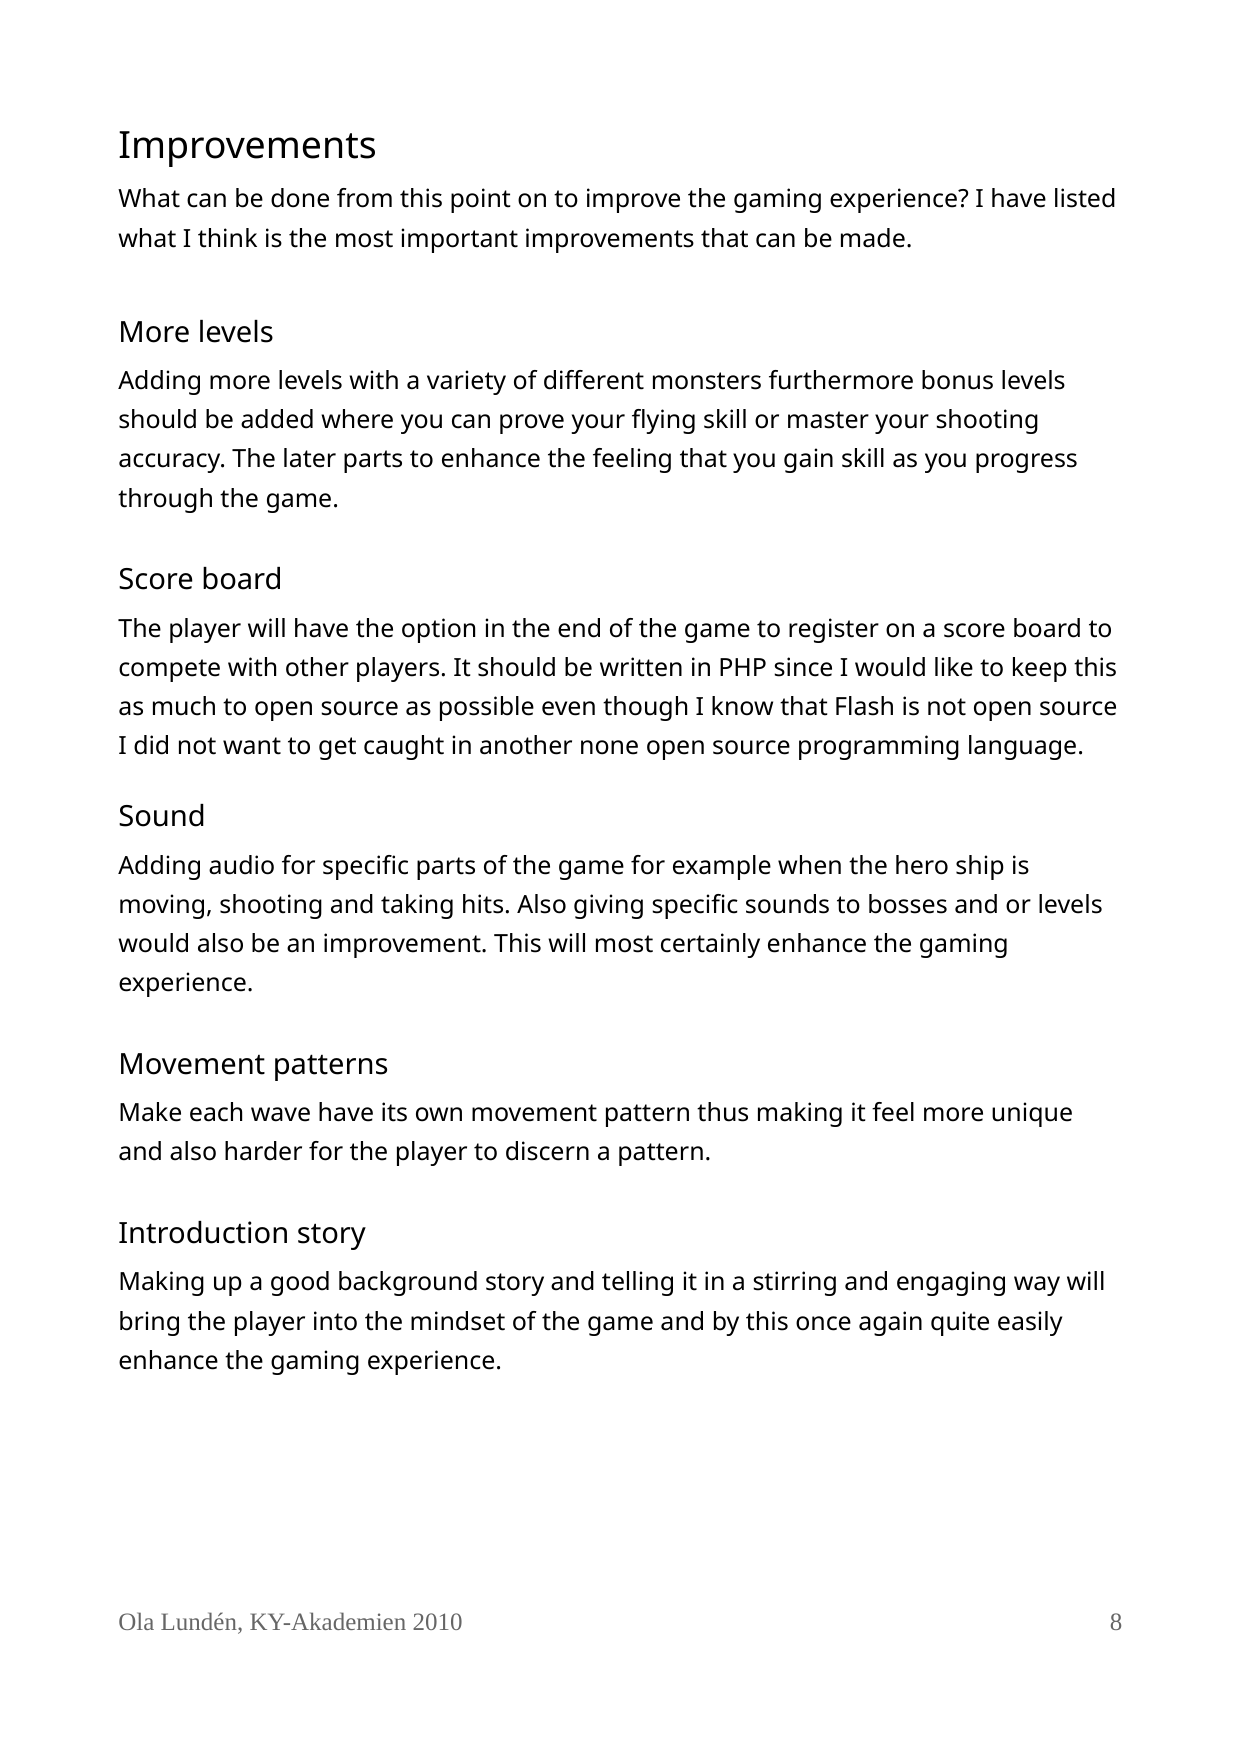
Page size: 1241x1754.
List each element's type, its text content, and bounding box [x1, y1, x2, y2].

text Introduction story [118, 1212, 1122, 1252]
text The player will have the option in the end of the game to register on a score board to compete with other players. It should be written in PHP since I would like to keep this as much to open source as possible even though I know that Flash is not open source I did not want to get caught in another none open source programming language. [118, 610, 1122, 762]
text Making up a good background story and telling it in a stirring and engaging way will bring the player into the mindset of the game and by this once again quite easily enhance the gaming experience. [118, 1264, 1122, 1376]
text Sound [118, 796, 1122, 835]
text Score board [118, 559, 1122, 598]
text Movement patterns [118, 1043, 1122, 1083]
text What can be done from this point on to improve the gaming experience? I have listed what I think is the most important improvements that can be made. [118, 181, 1122, 254]
text More levels [118, 311, 1122, 351]
text Adding audio for specific parts of the game for example when the hero ship is moving, shooting and taking hits. Also giving specific sounds to bosses and or levels would also be an improvement. This will most certainly enhance the gaming experience. [118, 847, 1122, 999]
text Make each wave have its own movement pattern thus making it feel more unique and also harder for the player to discern a pattern. [118, 1095, 1122, 1168]
text Improvements [118, 118, 1122, 169]
text Adding more levels with a variety of different monsters furthermore bonus levels should be added where you can prove your flying skill or master your shooting accuracy. The later parts to enhance the feeling that you gain skill as you progress through the game. [118, 363, 1122, 514]
